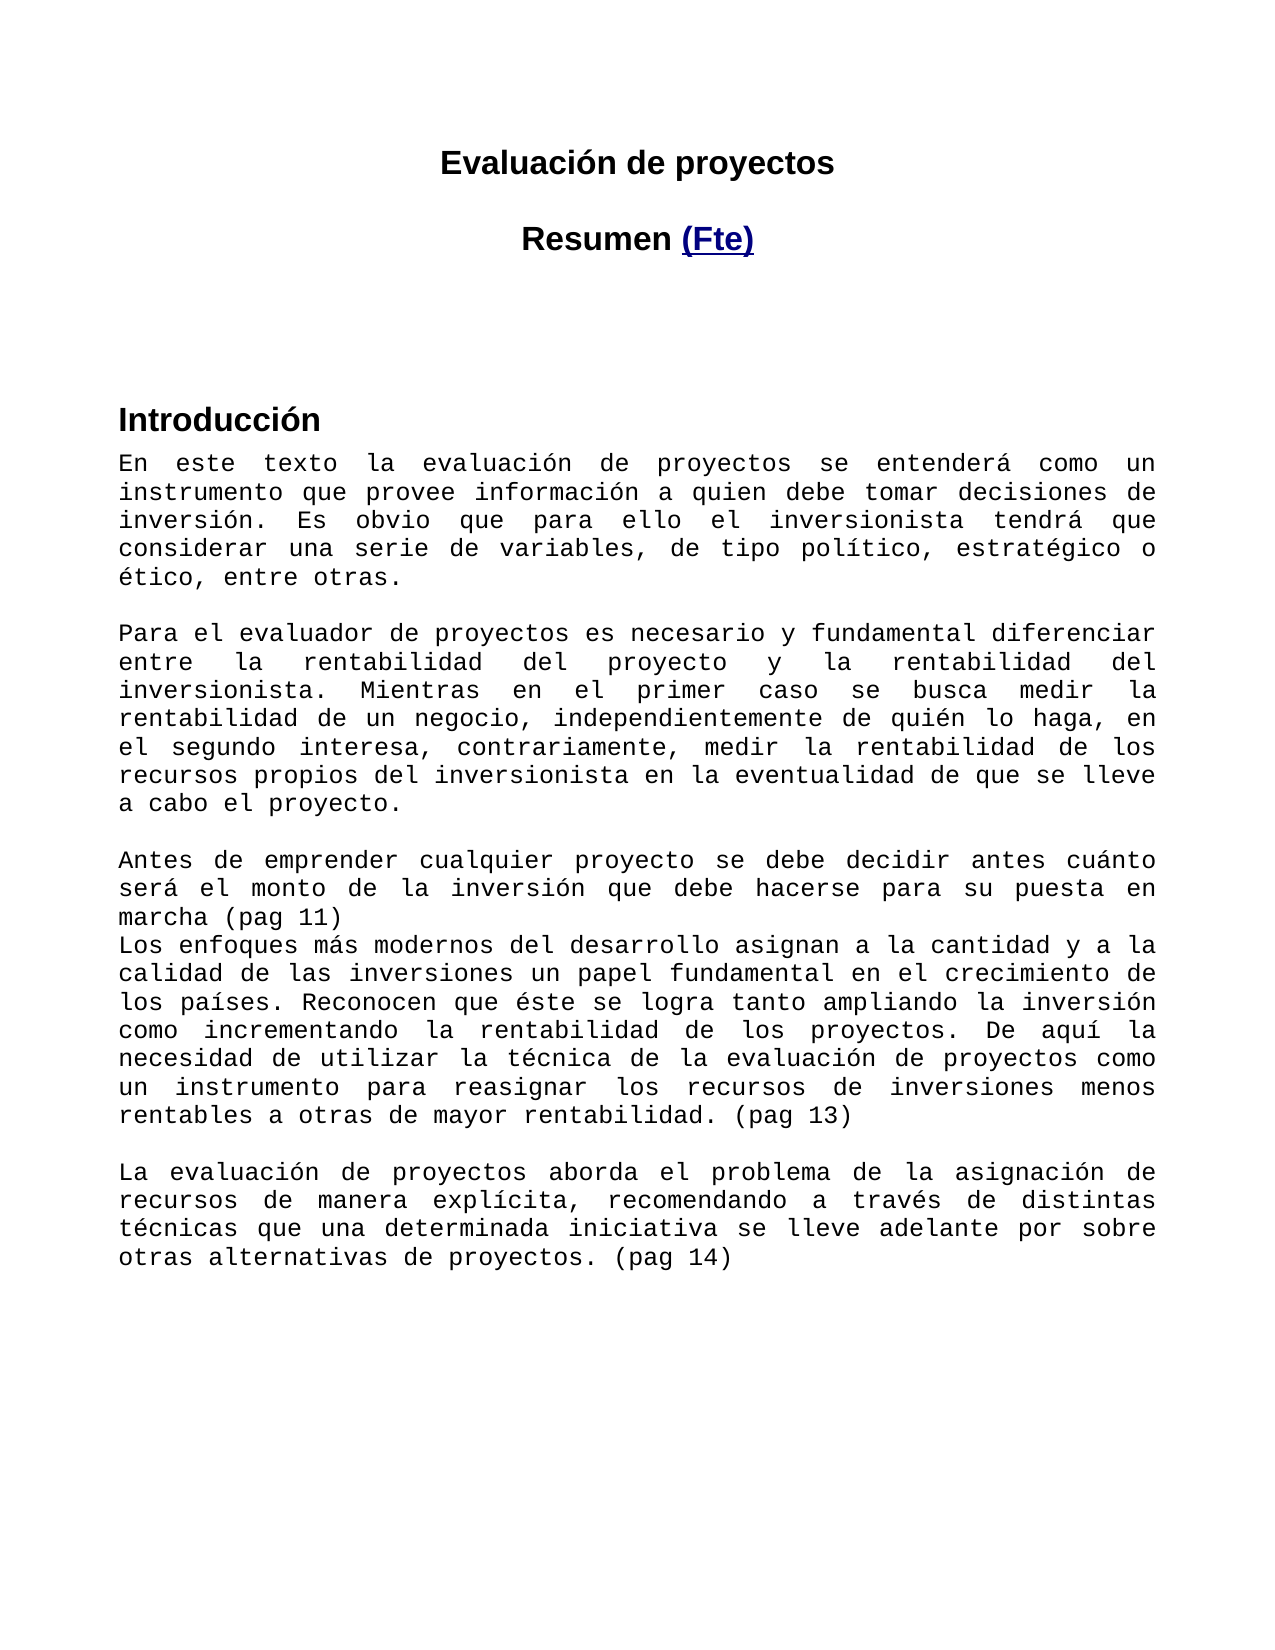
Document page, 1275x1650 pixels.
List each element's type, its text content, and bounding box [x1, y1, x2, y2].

subtitle Evaluación de proyectos [118, 143, 1157, 182]
text En este texto la evaluación de proyectos se entenderá como un instrumento que provee información a quien debe tomar decisiones de inversión. Es obvio que para ello el inversionista tendrá que considerar una serie de variables, de tipo político, estratégico o ético, entre otras. [118, 451, 1157, 593]
subtitle Introducción [118, 400, 1157, 438]
text Para el evaluador de proyectos es necesario y fundamental diferenciar entre la rentabilidad del proyecto y la rentabilidad del inversionista. Mientras en el primer caso se busca medir la rentabilidad de un negocio, independientemente de quién lo haga, en el segundo interesa, contrariamente, medir la rentabilidad de los recursos propios del inversionista en la eventualidad de que se lleve a cabo el proyecto. [118, 621, 1157, 819]
subtitle Resumen (Fte) [118, 219, 1157, 258]
text Antes de emprender cualquier proyecto se debe decidir antes cuánto será el monto de la inversión que debe hacerse para su puesta en marcha (pag 11) [118, 848, 1157, 933]
text Los enfoques más modernos del desarrollo asignan a la cantidad y a la calidad de las inversiones un papel fundamental en el crecimiento de los países. Reconocen que éste se logra tanto ampliando la inversión como incrementando la rentabilidad de los proyectos. De aquí la necesidad de utilizar la técnica de la evaluación de proyectos como un instrumento para reasignar los recursos de inversiones menos rentables a otras de mayor rentabilidad. (pag 13) [118, 933, 1157, 1131]
text La evaluación de proyectos aborda el problema de la asignación de recursos de manera explícita, recomendando a través de distintas técnicas que una determinada iniciativa se lleve adelante por sobre otras alternativas de proyectos. (pag 14) [118, 1159, 1157, 1273]
